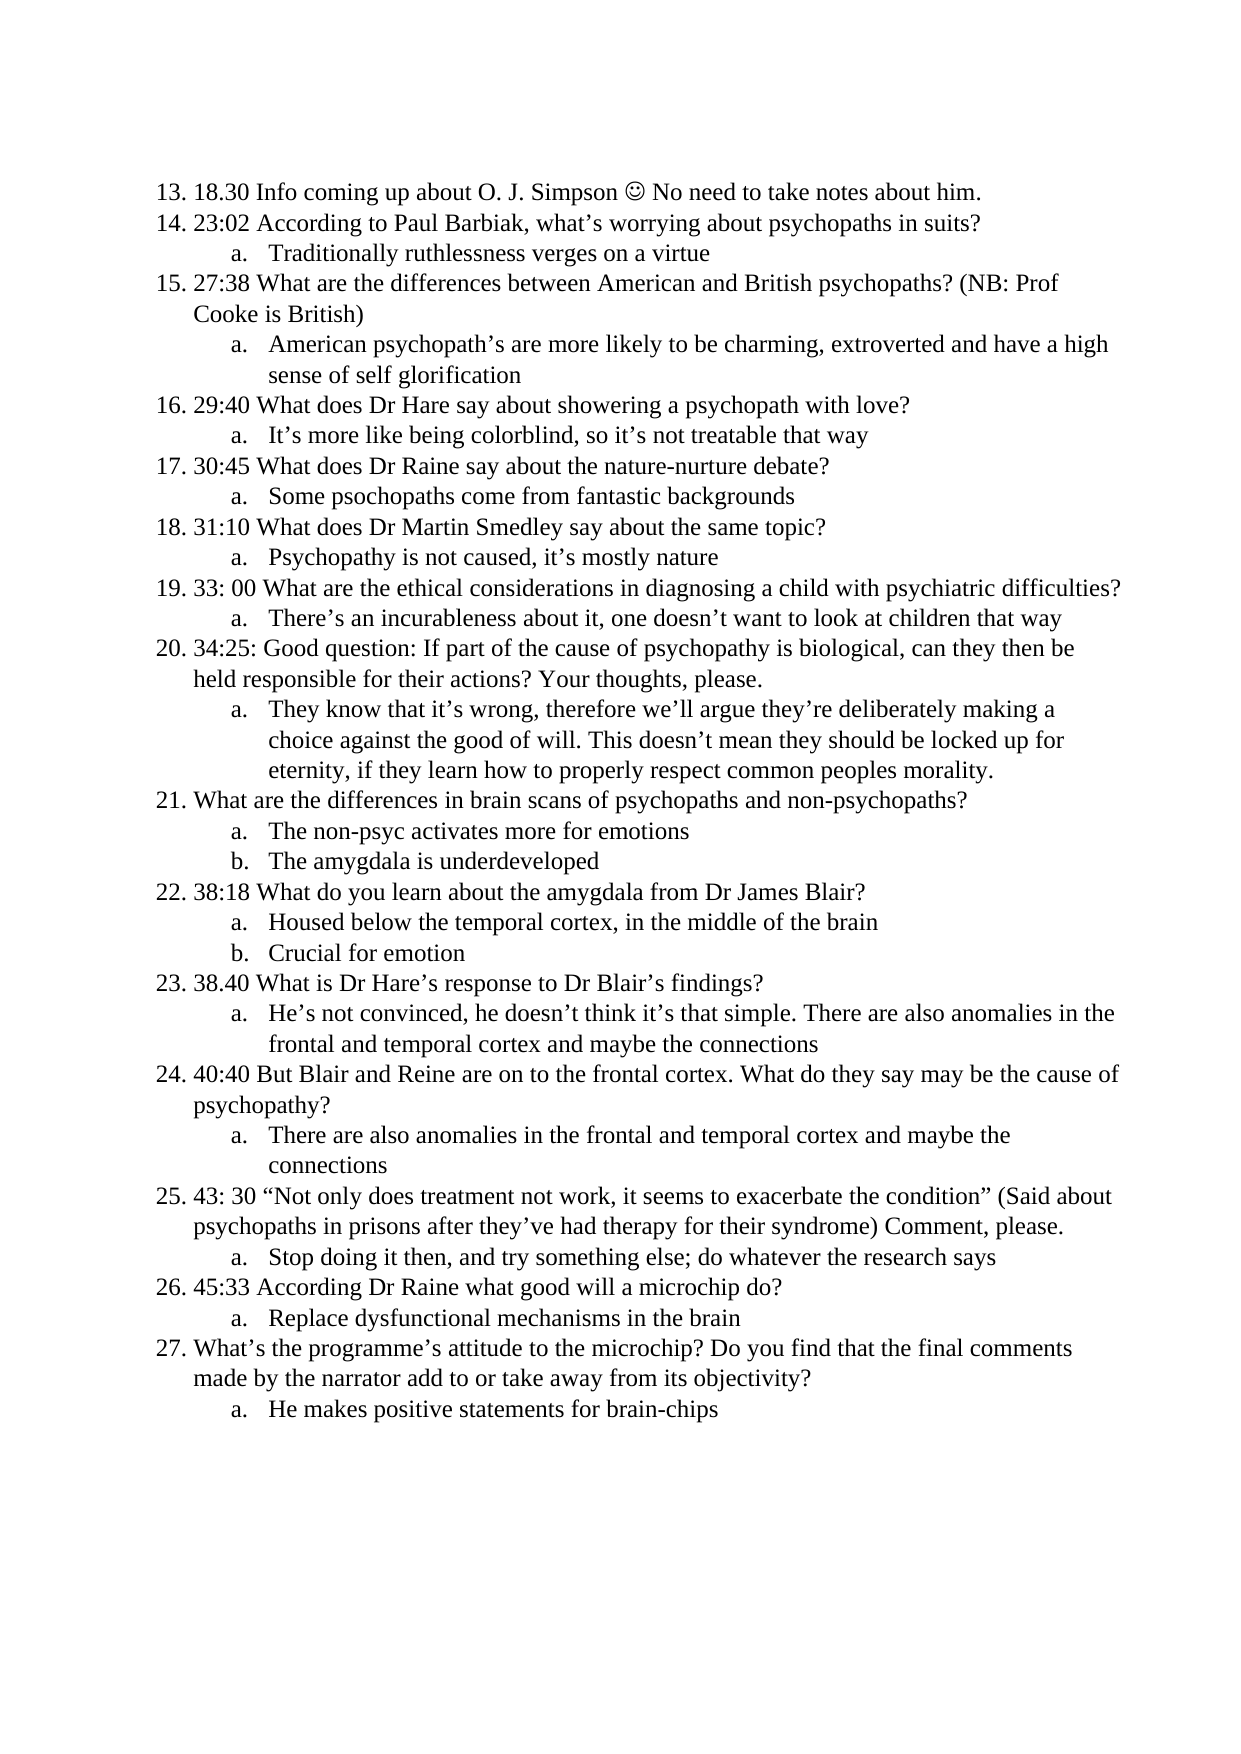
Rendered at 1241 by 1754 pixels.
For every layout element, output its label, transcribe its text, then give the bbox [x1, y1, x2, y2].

list Housed below the temporal cortex, in the middle of the brain [231, 907, 1122, 936]
list 38.40 What is Dr Hare’s response to Dr Blair’s findings? [156, 968, 1122, 997]
list 43: 30 “Not only does treatment not work, it seems to exacerbate the condition” (Said about psychopaths in prisons after they’ve had therapy for their syndrome) Comment, please. [156, 1181, 1122, 1240]
list 33: 00 What are the ethical considerations in diagnosing a child with psychiatric difficulties? [156, 573, 1122, 601]
list What are the differences in brain scans of psychopaths and non-psychopaths? [156, 786, 1122, 814]
list 29:40 What does Dr Hare say about showering a psychopath with love? [156, 390, 1122, 419]
list The non-psyc activates more for emotions [231, 816, 1122, 845]
list 45:33 According Dr Raine what good will a microchip do? [156, 1272, 1122, 1301]
list He’s not convinced, he doesn’t think it’s that simple. There are also anomalies in the frontal and temporal cortex and maybe the connections [231, 998, 1122, 1058]
list American psychopath’s are more likely to be charming, extroverted and have a high sense of self glorification [231, 329, 1122, 388]
list There’s an incurableness about it, one doesn’t want to look at children that way [231, 603, 1122, 632]
list 18.30 Info coming up about O. J. Simpson  No need to take notes about him. [156, 177, 1122, 206]
list What’s the programme’s attitude to the microchip? Do you find that the final comments made by the narrator add to or take away from its objectivity? [156, 1333, 1122, 1392]
list 30:45 What does Dr Raine say about the nature-nurture debate? [156, 451, 1122, 480]
list Stop doing it then, and try something else; do whatever the research says [231, 1242, 1122, 1271]
list They know that it’s wrong, therefore we’ll argue they’re deliberately making a choice against the good of will. This doesn’t mean they should be locked up for eternity, if they learn how to properly respect common peoples morality. [231, 694, 1122, 784]
list The amygdala is underdeveloped [231, 846, 1122, 875]
list 34:25: Good question: If part of the cause of psychopathy is biological, can they then be held responsible for their actions? Your thoughts, please. [156, 633, 1122, 693]
list 23:02 According to Paul Barbiak, what’s worrying about psychopaths in suits? [156, 208, 1122, 236]
list 31:10 What does Dr Martin Smedley say about the same topic? [156, 512, 1122, 541]
list 27:38 What are the differences between American and British psychopaths? (NB: Prof Cooke is British) [156, 268, 1122, 328]
list Traditionally ruthlessness verges on a virtue [231, 238, 1122, 267]
list Psychopathy is not caused, it’s mostly nature [231, 542, 1122, 571]
list It’s more like being colorblind, so it’s not treatable that way [231, 421, 1122, 449]
list 38:18 What do you learn about the amygdala from Dr James Blair? [156, 877, 1122, 906]
list Replace dysfunctional mechanisms in the brain [231, 1303, 1122, 1331]
list He makes positive statements for brain-chips [231, 1394, 1122, 1423]
list Some psochopaths come from fantastic backgrounds [231, 481, 1122, 510]
list 40:40 But Blair and Reine are on to the frontal cortex. What do they say may be the cause of psychopathy? [156, 1059, 1122, 1118]
list There are also anomalies in the frontal and temporal cortex and maybe the connections [231, 1120, 1122, 1179]
list Crucial for emotion [231, 938, 1122, 966]
